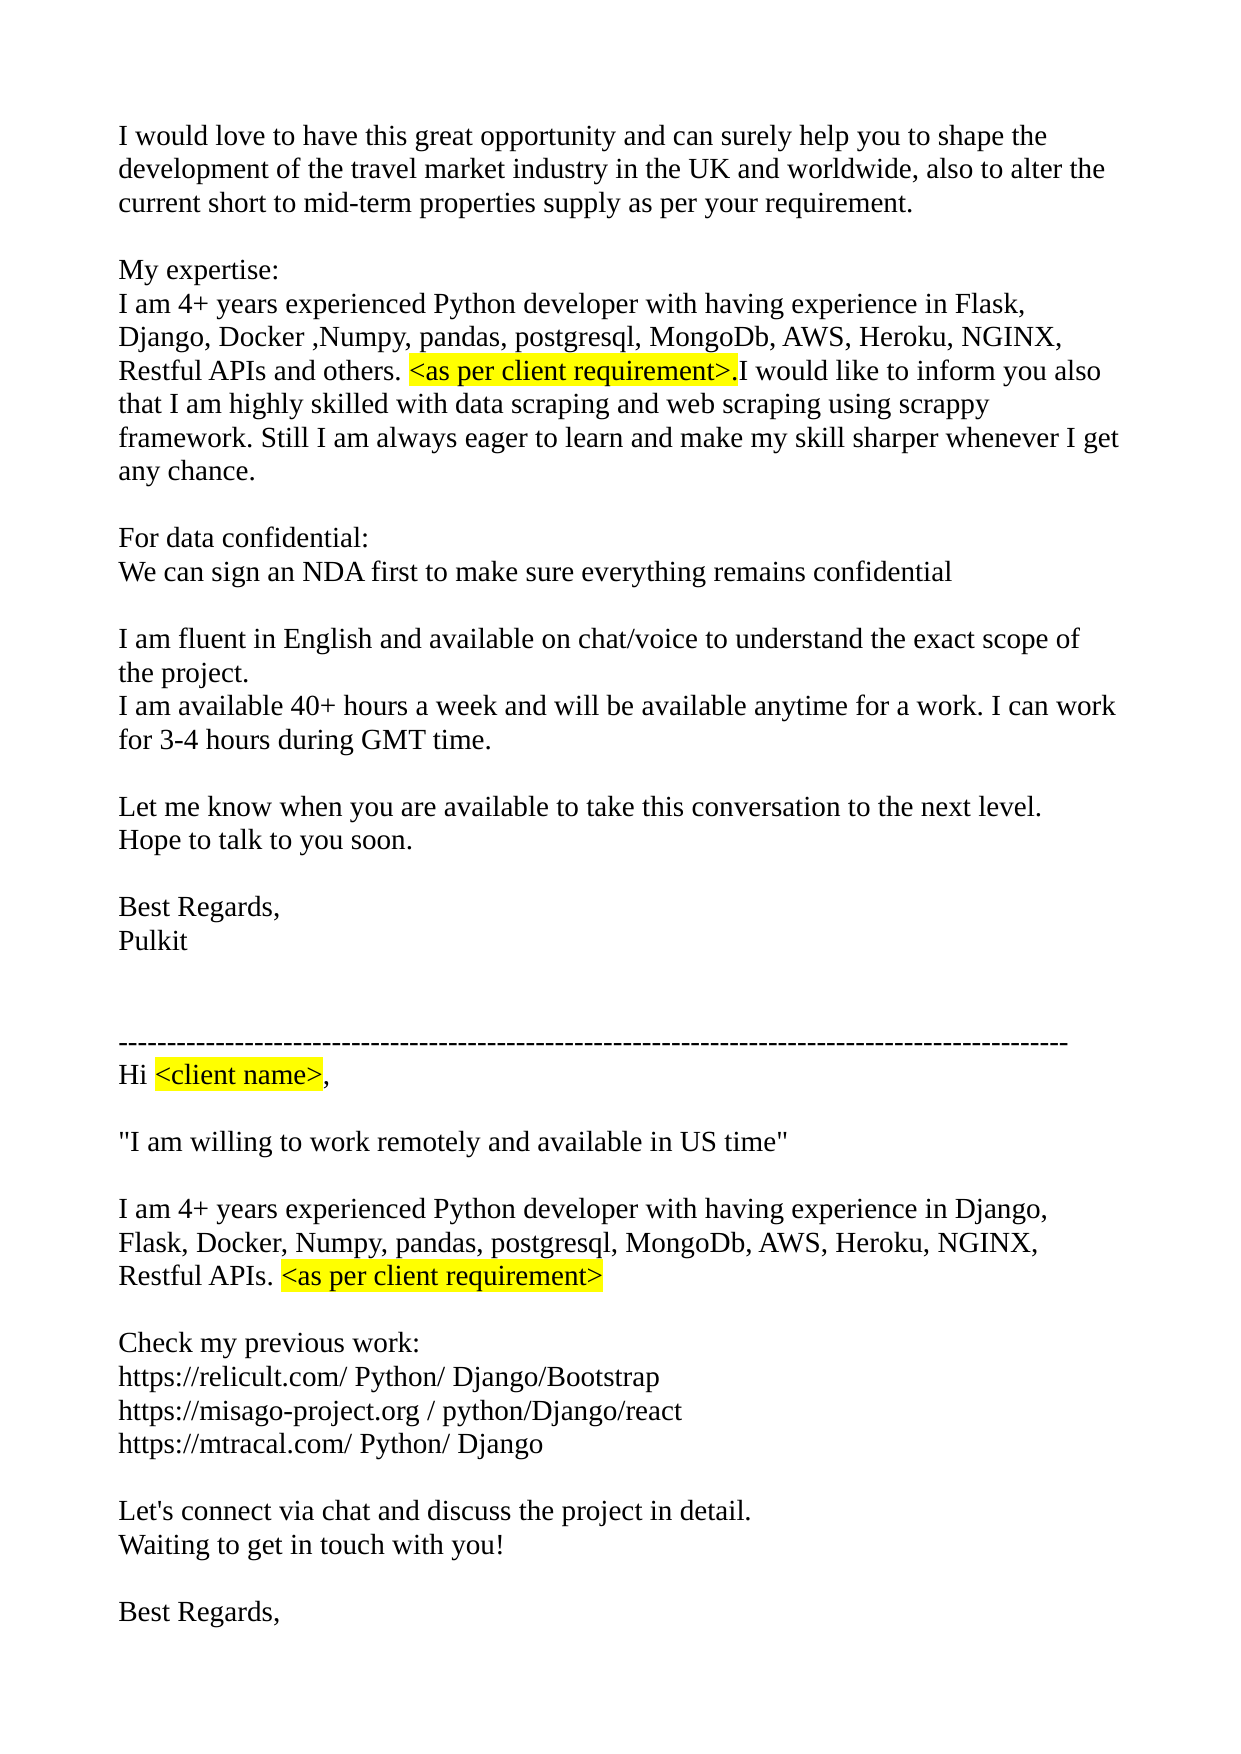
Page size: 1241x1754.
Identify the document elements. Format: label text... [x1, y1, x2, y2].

text I am available 40+ hours a week and will be available anytime for a work. I can work for 3-4 hours during GMT time. [118, 688, 1122, 755]
text I would love to have this great opportunity and can surely help you to shape the development of the travel market industry in the UK and worldwide, also to alter the current short to mid-term properties supply as per your requirement. [118, 118, 1122, 219]
text I am 4+ years experienced Python developer with having experience in Flask, Django, Docker ,Numpy, pandas, postgresql, MongoDb, AWS, Heroku, NGINX, Restful APIs and others. <as per client requirement>.I would like to inform you also that I am highly skilled with data scraping and web scraping using scrappy framework. Still I am always eager to learn and make my skill sharper whenever I get any chance. [118, 286, 1122, 487]
text Hope to talk to you soon. [118, 822, 1122, 856]
text I am fluent in English and available on chat/voice to understand the exact scope of the project. [118, 621, 1122, 688]
text My expertise: [118, 252, 1122, 286]
text Let me know when you are available to take this conversation to the next level. [118, 789, 1122, 822]
text Waiting to get in touch with you! [118, 1527, 1122, 1560]
text Pulkit [118, 923, 1122, 957]
text "I am willing to work remotely and available in US time" [118, 1124, 1122, 1158]
text For data confidential: [118, 521, 1122, 554]
text https://relicult.com/ Python/ Django/Bootstrap [118, 1359, 1122, 1393]
text Check my previous work: [118, 1326, 1122, 1359]
text Hi <client name>, [118, 1057, 1122, 1091]
text -------------------------------------------------------------------------------------------------- [118, 1024, 1122, 1057]
text I am 4+ years experienced Python developer with having experience in Django, Flask, Docker, Numpy, pandas, postgresql, MongoDb, AWS, Heroku, NGINX, Restful APIs. <as per client requirement> [118, 1191, 1122, 1292]
text https://misago-project.org / python/Django/react [118, 1393, 1122, 1426]
text We can sign an NDA first to make sure everything remains confidential [118, 554, 1122, 588]
text Best Regards, [118, 1594, 1122, 1627]
text Best Regards, [118, 889, 1122, 923]
text Let's connect via chat and discuss the project in detail. [118, 1493, 1122, 1527]
text https://mtracal.com/ Python/ Django [118, 1426, 1122, 1460]
